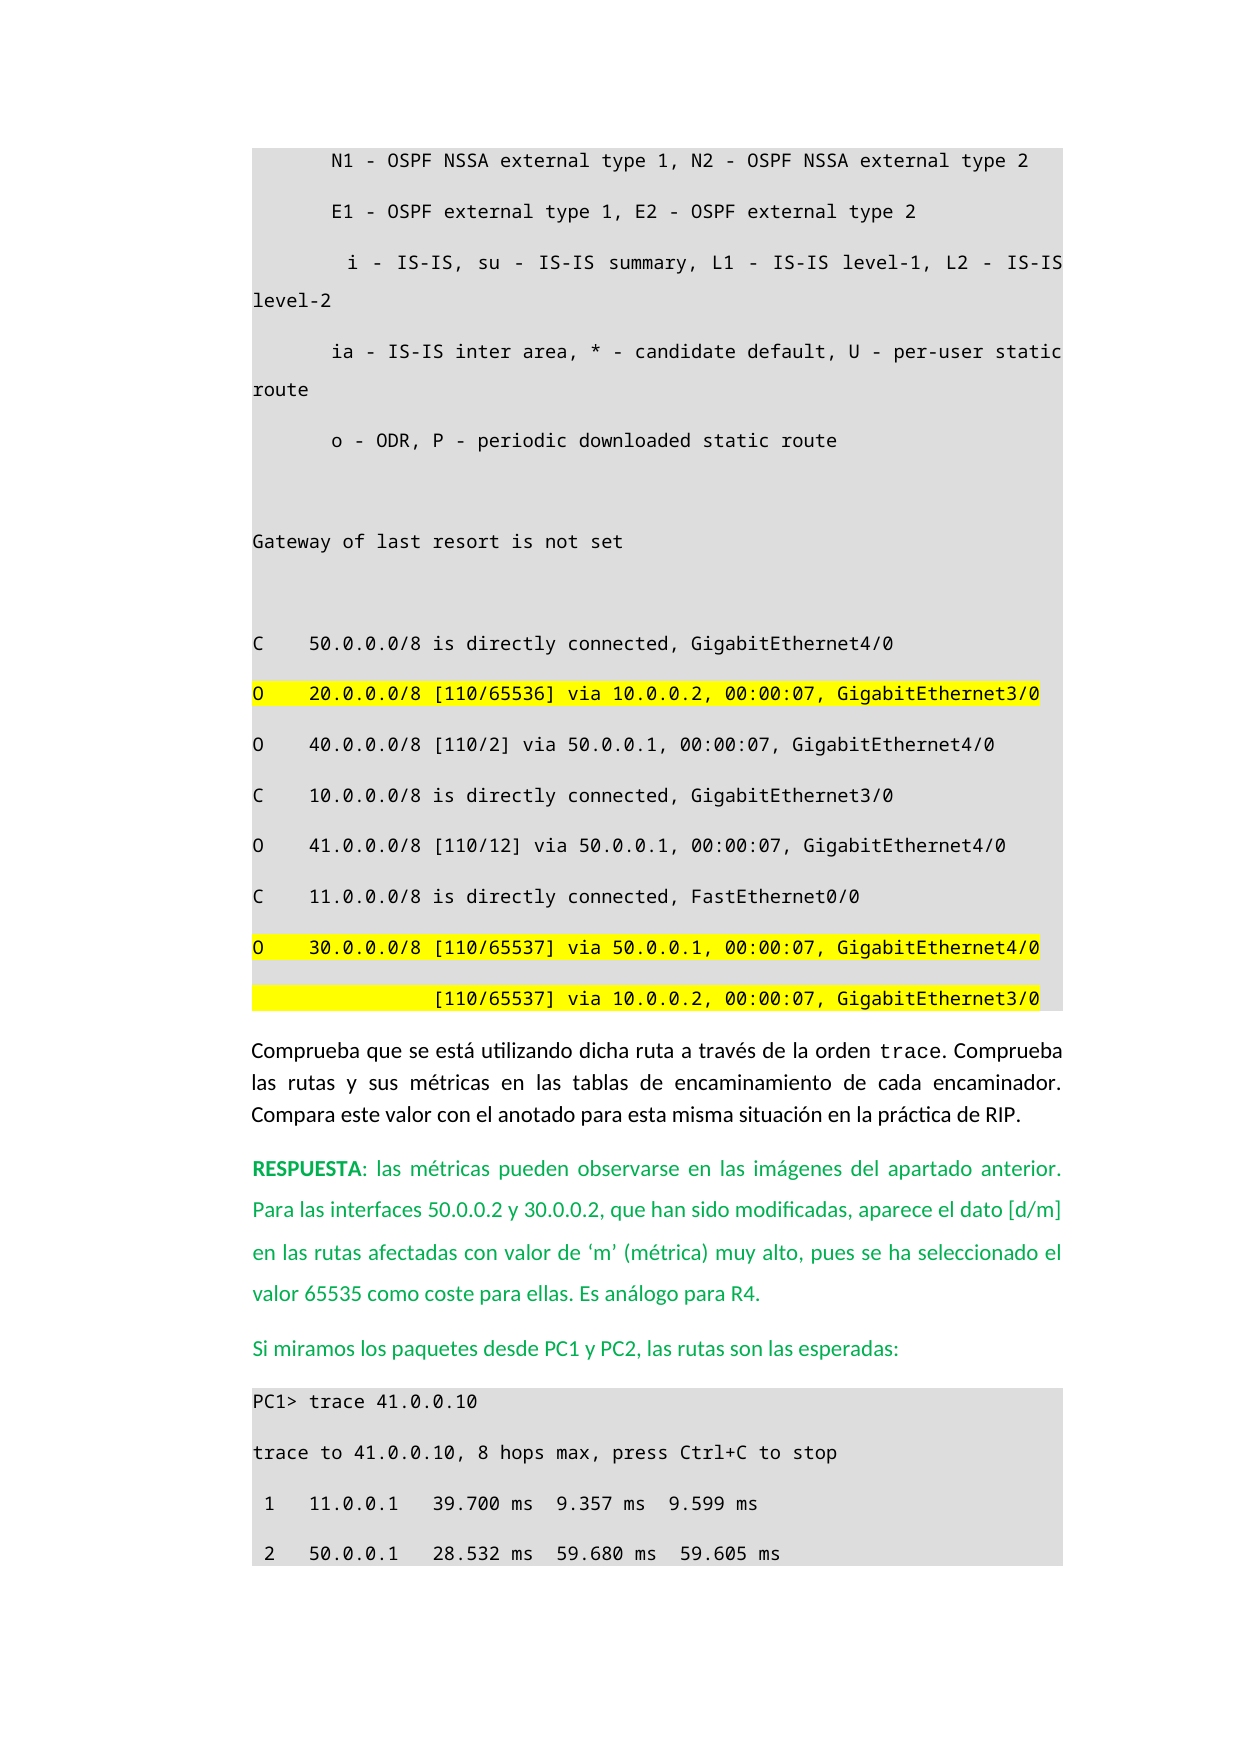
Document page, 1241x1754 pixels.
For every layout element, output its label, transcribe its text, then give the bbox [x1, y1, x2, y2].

text C 50.0.0.0/8 is directly connected, GigabitEthernet4/0 [252, 630, 1063, 655]
text E1 - OSPF external type 1, E2 - OSPF external type 2 [252, 198, 1063, 224]
text i - IS-IS, su - IS-IS summary, L1 - IS-IS level-1, L2 - IS-IS level-2 [252, 249, 1063, 313]
text RESPUESTA: las métricas pueden observarse en las imágenes del apartado anterior. Para las interfaces 50.0.0.2 y 30.0.0.2, que han sido modificadas, aparece el dato [d/m] en las rutas afectadas con valor de ‘m’ (métrica) muy alto, pues se ha seleccionado el valor 65535 como coste para ellas. Es análogo para R4. [252, 1154, 1063, 1308]
text Si miramos los paquetes desde PC1 y PC2, las rutas son las esperadas: [252, 1334, 1063, 1362]
text o - ODR, P - periodic downloaded static route [252, 427, 1063, 452]
text 2 50.0.0.1 28.532 ms 59.680 ms 59.605 ms [252, 1541, 1063, 1566]
text O 40.0.0.0/8 [110/2] via 50.0.0.1, 00:00:07, GigabitEthernet4/0 [252, 731, 1063, 757]
text C 10.0.0.0/8 is directly connected, GigabitEthernet3/0 [252, 782, 1063, 808]
text trace to 41.0.0.10, 8 hops max, press Ctrl+C to stop [252, 1439, 1063, 1465]
text 1 11.0.0.1 39.700 ms 9.357 ms 9.599 ms [252, 1490, 1063, 1516]
text Gateway of last resort is not set [252, 528, 1063, 554]
text O 41.0.0.0/8 [110/12] via 50.0.0.1, 00:00:07, GigabitEthernet4/0 [252, 833, 1063, 858]
text PC1> trace 41.0.0.10 [252, 1388, 1063, 1414]
text Comprueba que se está utilizando dicha ruta a través de la orden trace. Comprueba las rutas y sus métricas en las tablas de encaminamiento de cada encaminador. Compara este valor con el anotado para esta misma situación en la práctica de RIP. [251, 1036, 1063, 1129]
text O 30.0.0.0/8 [110/65537] via 50.0.0.1, 00:00:07, GigabitEthernet4/0 [252, 934, 1063, 960]
text O 20.0.0.0/8 [110/65536] via 10.0.0.2, 00:00:07, GigabitEthernet3/0 [252, 681, 1063, 706]
text ia - IS-IS inter area, * - candidate default, U - per-user static route [252, 338, 1063, 402]
text C 11.0.0.0/8 is directly connected, FastEthernet0/0 [252, 883, 1063, 909]
text [110/65537] via 10.0.0.2, 00:00:07, GigabitEthernet3/0 [252, 985, 1063, 1011]
text N1 - OSPF NSSA external type 1, N2 - OSPF NSSA external type 2 [252, 148, 1063, 173]
